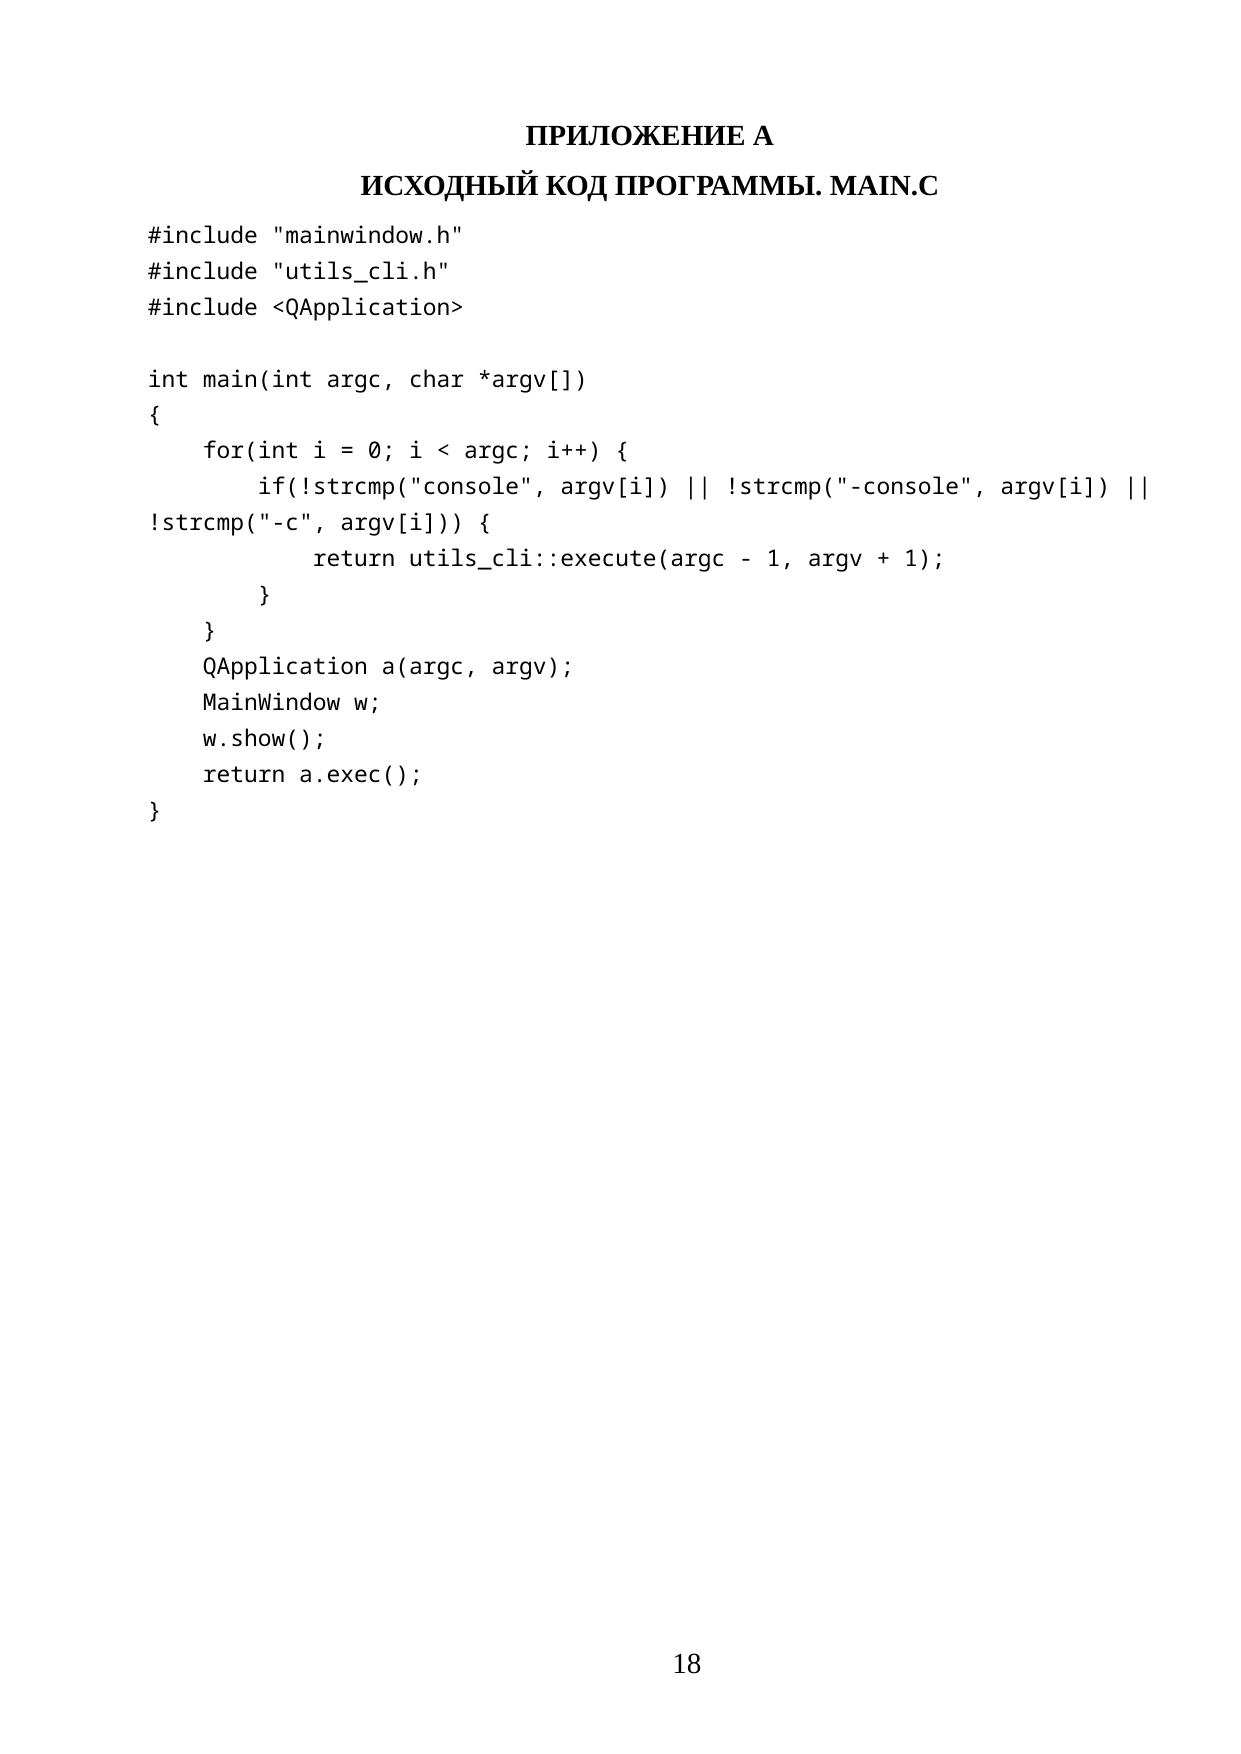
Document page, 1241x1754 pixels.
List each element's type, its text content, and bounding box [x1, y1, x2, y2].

text return utils_cli::execute(argc - 1, argv + 1); [148, 542, 1152, 573]
text } [148, 578, 1152, 609]
text } [148, 614, 1152, 645]
text QApplication a(argc, argv); [148, 650, 1152, 681]
text #include "mainwindow.h" [148, 219, 1152, 250]
subtitle Исходный код программы. main.c [148, 168, 1152, 202]
text #include <QApplication> [148, 291, 1152, 322]
text #include "utils_cli.h" [148, 255, 1152, 286]
text for(int i = 0; i < argc; i++) { [148, 434, 1152, 466]
text if(!strcmp("console", argv[i]) || !strcmp("-console", argv[i]) || !strcmp("-c", argv[i])) { [148, 470, 1152, 537]
subtitle Приложение а [148, 118, 1152, 152]
text return a.exec(); [148, 758, 1152, 789]
text w.show(); [148, 722, 1152, 753]
text { [148, 398, 1152, 430]
text int main(int argc, char *argv[]) [148, 362, 1152, 394]
text MainWindow w; [148, 686, 1152, 717]
text } [148, 794, 1152, 825]
